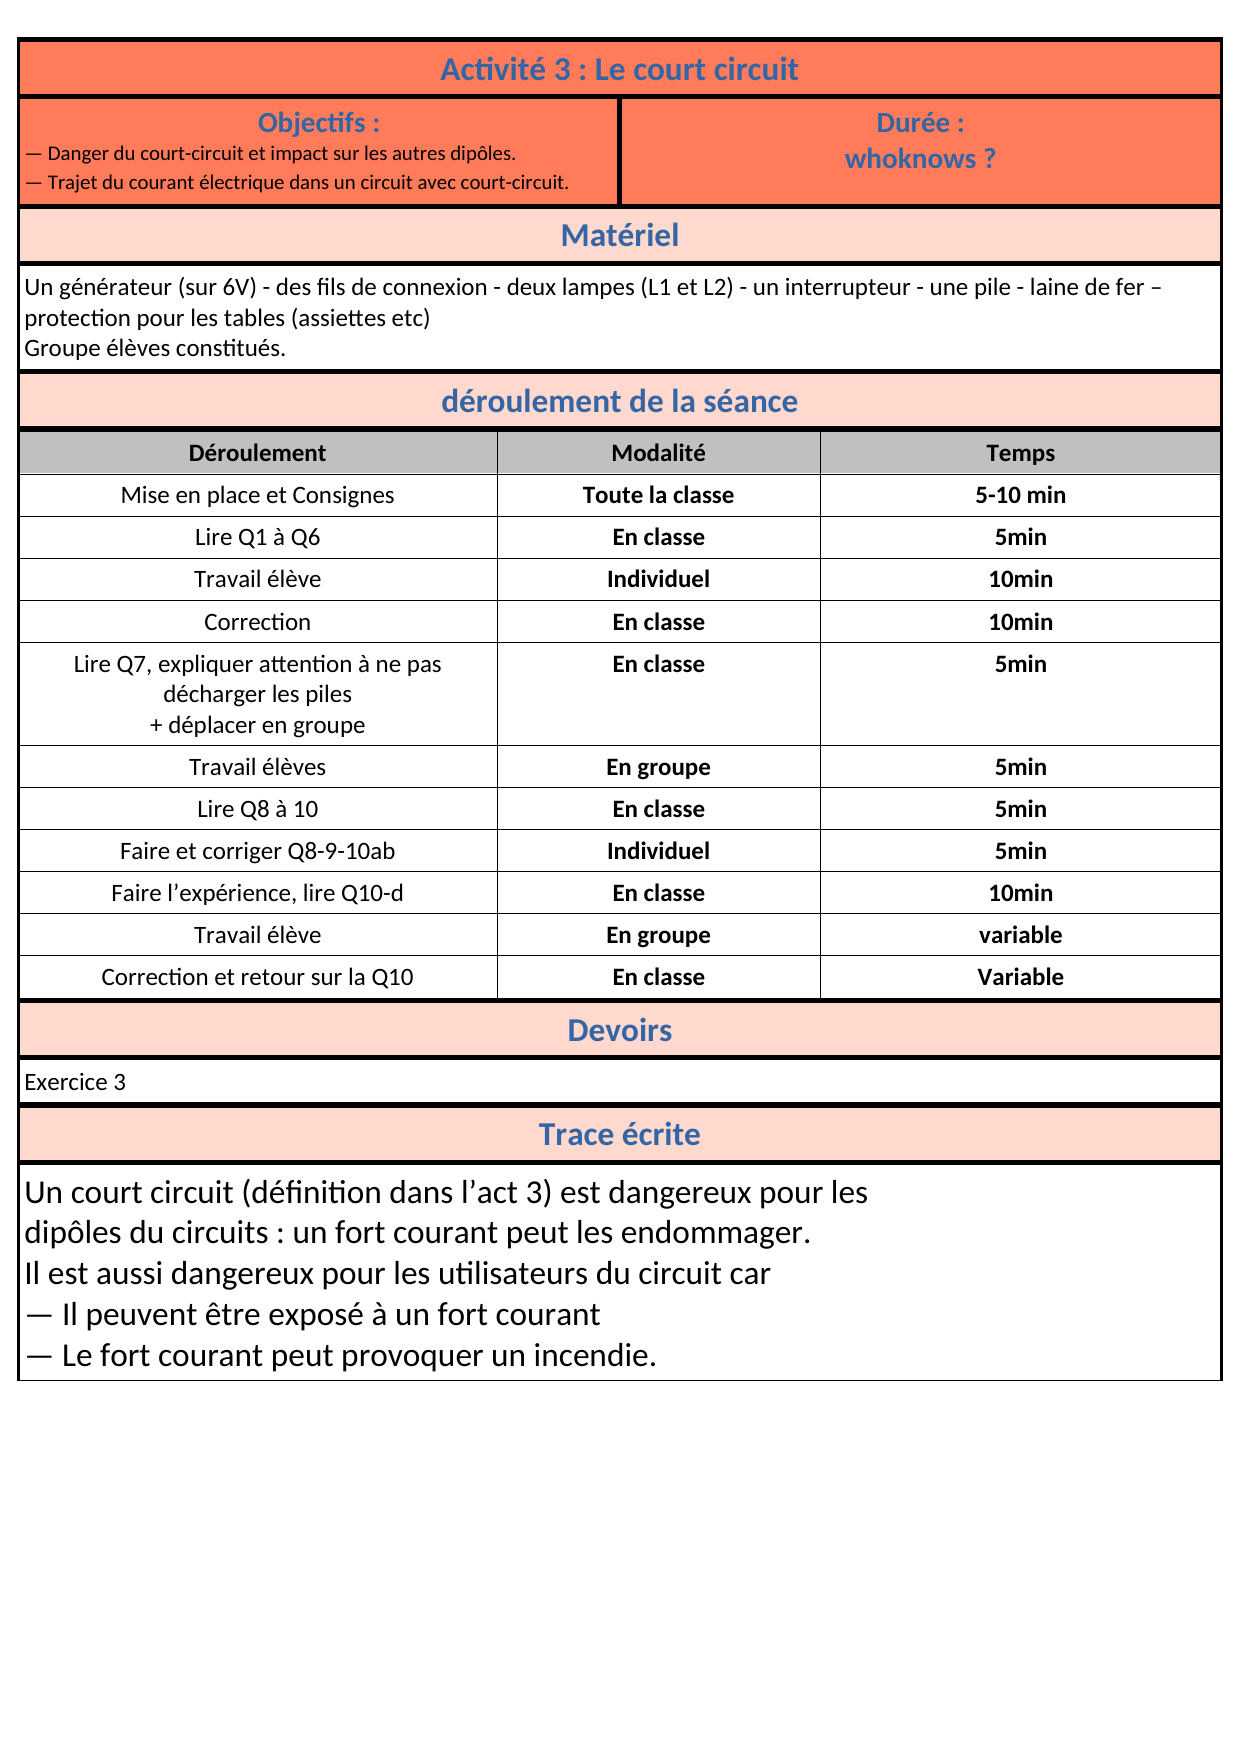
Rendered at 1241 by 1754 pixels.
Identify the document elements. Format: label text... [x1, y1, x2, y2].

table_cell Un générateur (sur 6V) - des fils de connexion - deux lampes (L1 et L2) - un interrupteur - une pile - laine de fer – protection pour les tables (assiettes etc) Groupe élèves constitués. [20, 266, 1220, 369]
table_header Activité 3 : Le court circuit [20, 42, 1220, 94]
table_cell Travail élève [20, 914, 497, 955]
table_cell En classe [498, 956, 820, 997]
table_cell En groupe [498, 914, 820, 955]
table_cell Toute la classe [498, 475, 820, 516]
table_cell En classe [498, 517, 820, 558]
table_cell Modalité [498, 432, 820, 473]
table_cell Exercice 3 [20, 1060, 1220, 1102]
table_cell Devoirs [20, 1003, 1220, 1055]
table_cell Trace écrite [20, 1108, 1220, 1160]
table_cell Lire Q7, expliquer attention à ne pas décharger les piles + déplacer en groupe [20, 643, 497, 745]
table_cell Faire l’expérience, lire Q10-d [20, 872, 497, 913]
table_cell Faire et corriger Q8-9-10ab [20, 830, 497, 871]
table_cell Lire Q8 à 10 [20, 788, 497, 829]
table_cell 10min [821, 601, 1220, 642]
table_cell 5min [821, 830, 1220, 871]
table_cell Travail élève [20, 559, 497, 600]
table_cell En classe [498, 788, 820, 829]
table_cell En classe [498, 601, 820, 642]
table_cell En classe [498, 872, 820, 913]
table_cell déroulement de la séance [20, 374, 1220, 426]
table_cell Mise en place et Consignes [20, 475, 497, 516]
table_cell En groupe [498, 746, 820, 787]
table_cell Lire Q1 à Q6 [20, 517, 497, 558]
table_cell Travail élèves [20, 746, 497, 787]
table_cell 5min [821, 643, 1220, 745]
table_cell variable [821, 914, 1220, 955]
table_cell Correction [20, 601, 497, 642]
table_cell Matériel [20, 209, 1220, 261]
table_cell 5min [821, 788, 1220, 829]
table_cell Déroulement [20, 432, 497, 473]
table_cell Individuel [498, 559, 820, 600]
table_cell 5min [821, 517, 1220, 558]
table_cell Un court circuit (définition dans l’act 3) est dangereux pour les dipôles du circuits : un fort courant peut les endommager. Il est aussi dangereux pour les utilisateurs du circuit car — Il peuvent être exposé à un fort courant — Le fort courant peut provoquer un incendie. [20, 1165, 1220, 1380]
table_cell Variable [821, 956, 1220, 997]
table_cell 10min [821, 872, 1220, 913]
table_cell Durée : whoknows ? [622, 99, 1220, 204]
table_cell En classe [498, 643, 820, 745]
table_cell Objectifs : — Danger du court-circuit et impact sur les autres dipôles. — Trajet du courant électrique dans un circuit avec court-circuit. [20, 99, 617, 204]
table_cell Correction et retour sur la Q10 [20, 956, 497, 997]
table_cell Temps [821, 432, 1220, 473]
table_cell 5-10 min [821, 475, 1220, 516]
table_cell 10min [821, 559, 1220, 600]
table_cell Individuel [498, 830, 820, 871]
table_cell 5min [821, 746, 1220, 787]
